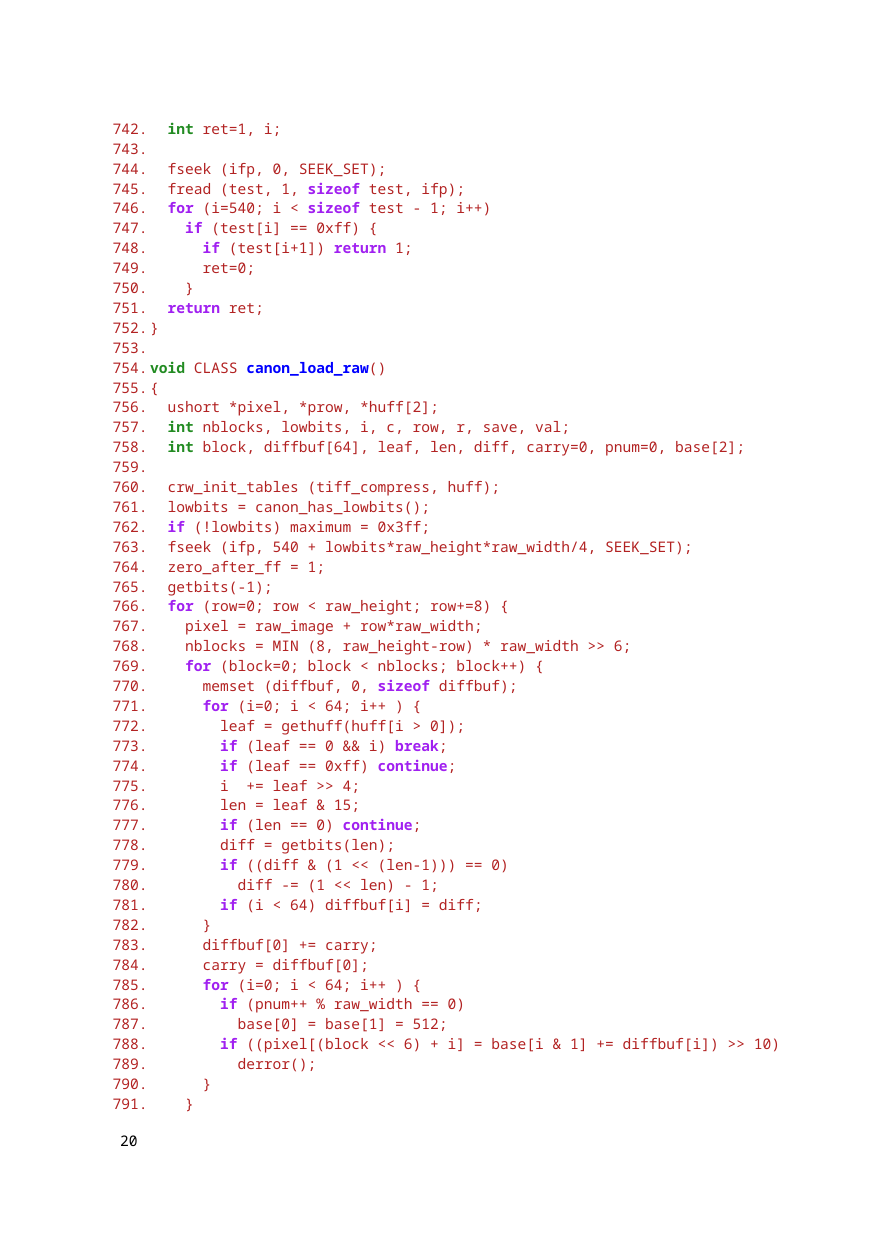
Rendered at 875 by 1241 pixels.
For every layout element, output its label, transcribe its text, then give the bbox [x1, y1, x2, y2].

list if (leaf == 0xff) continue; [112, 755, 799, 775]
list fread (test, 1, sizeof test, ifp); [112, 178, 799, 198]
list return ret; [112, 298, 799, 318]
list ret=0; [112, 258, 799, 278]
list for (i=540; i < sizeof test - 1; i++) [112, 198, 799, 218]
list i += leaf >> 4; [112, 775, 799, 795]
list if (leaf == 0 && i) break; [112, 736, 799, 755]
list if ((diff & (1 << (len-1))) == 0) [112, 855, 799, 875]
list if (len == 0) continue; [112, 815, 799, 835]
list if (i < 64) diffbuf[i] = diff; [112, 895, 799, 914]
list for (i=0; i < 64; i++ ) { [112, 696, 799, 716]
list int ret=1, i; [112, 119, 799, 139]
list memset (diffbuf, 0, sizeof diffbuf); [112, 676, 799, 696]
list if (test[i] == 0xff) { [112, 218, 799, 238]
list } [112, 914, 799, 934]
list pixel = raw_image + row*raw_width; [112, 616, 799, 636]
list fseek (ifp, 0, SEEK_SET); [112, 158, 799, 178]
list diffbuf[0] += carry; [112, 934, 799, 954]
list int nblocks, lowbits, i, c, row, r, save, val; [112, 417, 799, 437]
list zero_after_ff = 1; [112, 556, 799, 576]
list for (block=0; block < nblocks; block++) { [112, 656, 799, 676]
list getbits(-1); [112, 576, 799, 596]
list void CLASS canon_load_raw() [112, 357, 799, 377]
list leaf = gethuff(huff[i > 0]); [112, 716, 799, 736]
list diff -= (1 << len) - 1; [112, 875, 799, 895]
list int block, diffbuf[64], leaf, len, diff, carry=0, pnum=0, base[2]; [112, 437, 799, 457]
list len = leaf & 15; [112, 795, 799, 815]
list if (pnum++ % raw_width == 0) [112, 994, 799, 1014]
list carry = diffbuf[0]; [112, 954, 799, 974]
list crw_init_tables (tiff_compress, huff); [112, 477, 799, 497]
list base[0] = base[1] = 512; [112, 1014, 799, 1034]
list for (i=0; i < 64; i++ ) { [112, 974, 799, 994]
list for (row=0; row < raw_height; row+=8) { [112, 596, 799, 616]
list } [112, 1094, 799, 1113]
list lowbits = canon_has_lowbits(); [112, 497, 799, 517]
list derror(); [112, 1054, 799, 1074]
list if ((pixel[(block << 6) + i] = base[i & 1] += diffbuf[i]) >> 10) [112, 1034, 799, 1054]
list { [112, 377, 799, 397]
list if (test[i+1]) return 1; [112, 238, 799, 258]
list nblocks = MIN (8, raw_height-row) * raw_width >> 6; [112, 636, 799, 656]
list ushort *pixel, *prow, *huff[2]; [112, 397, 799, 417]
list } [112, 1074, 799, 1094]
list fseek (ifp, 540 + lowbits*raw_height*raw_width/4, SEEK_SET); [112, 537, 799, 556]
list } [112, 278, 799, 298]
list diff = getbits(len); [112, 835, 799, 855]
list if (!lowbits) maximum = 0x3ff; [112, 517, 799, 537]
list } [112, 318, 799, 338]
